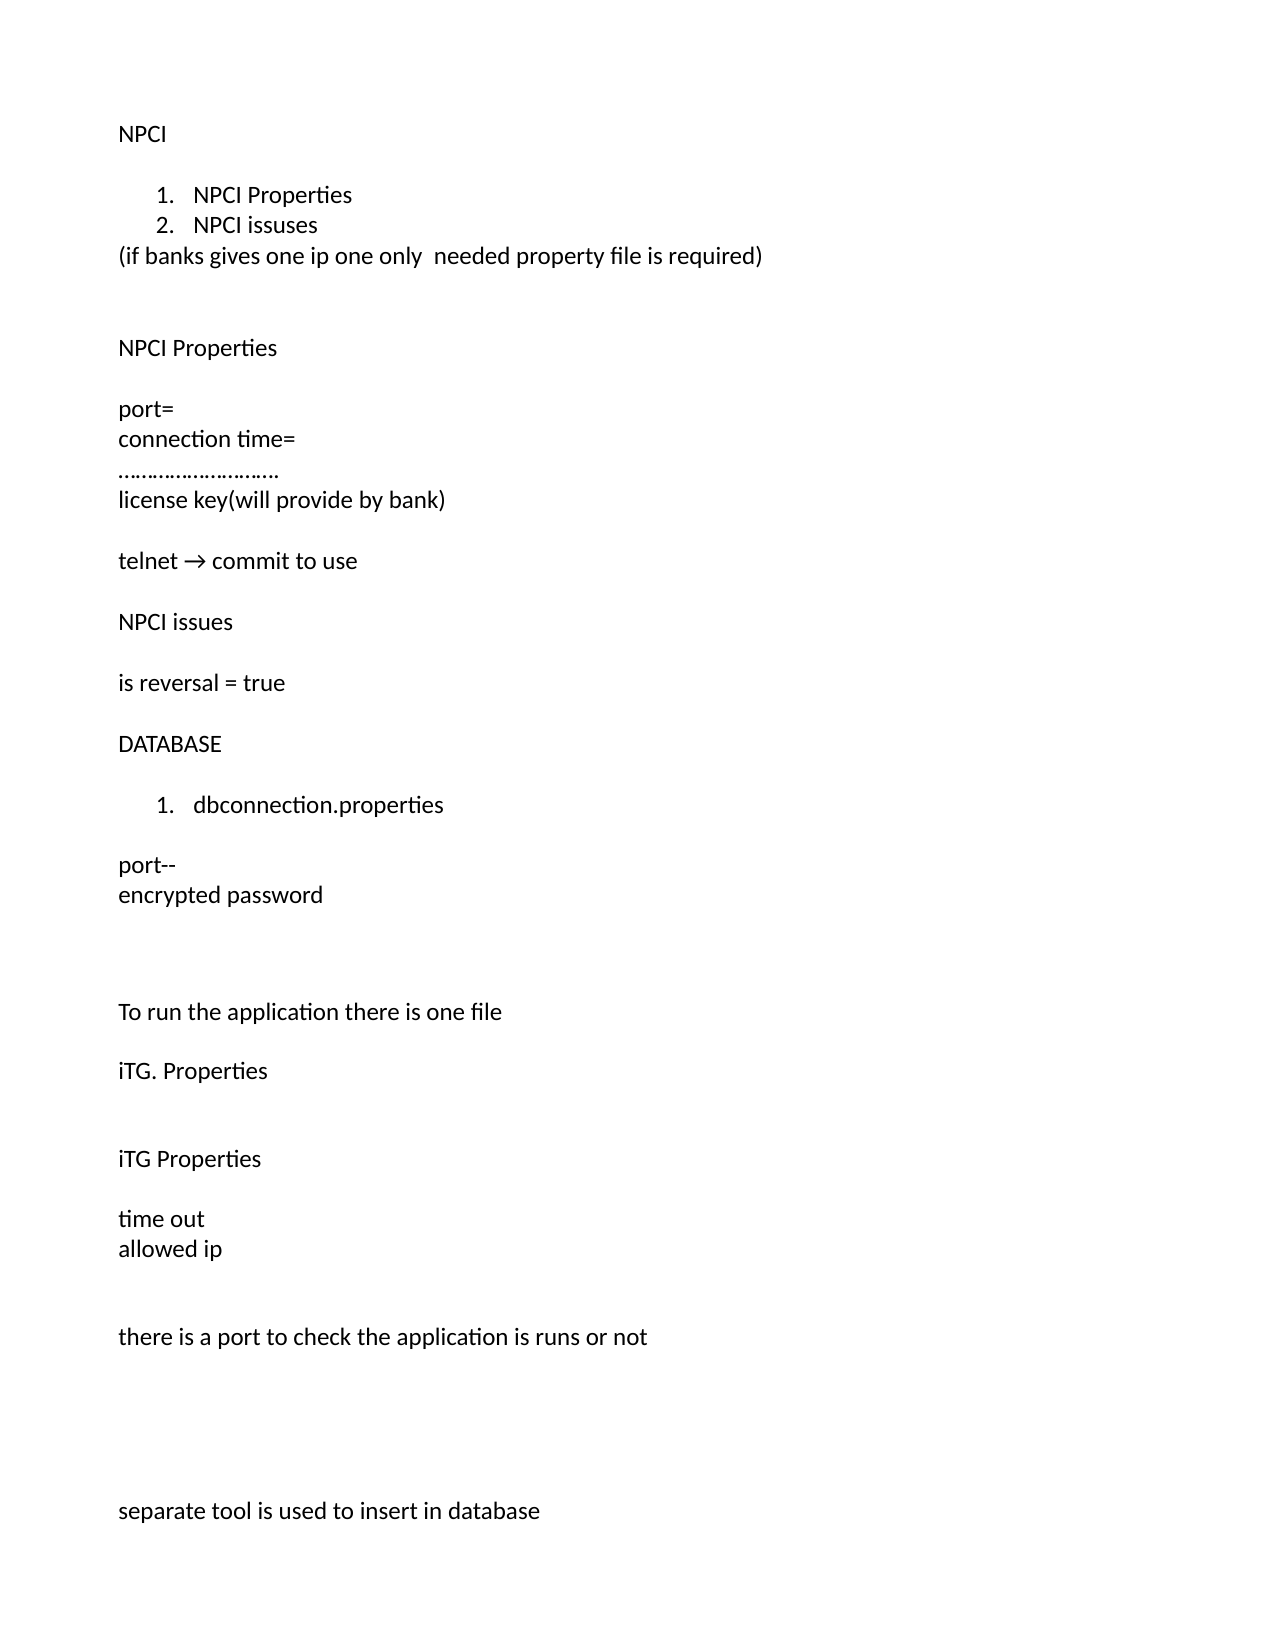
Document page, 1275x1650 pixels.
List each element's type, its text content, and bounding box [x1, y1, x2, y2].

text allowed ip [118, 1233, 1157, 1264]
text port-- [118, 849, 1157, 879]
text NPCI Properties [118, 332, 1157, 362]
text To run the application there is one file [118, 996, 1157, 1027]
text telnet → commit to use [118, 545, 1157, 576]
text ………………………. [118, 454, 1157, 484]
text NPCI issues [118, 606, 1157, 637]
text iTG. Properties [118, 1055, 1157, 1086]
text time out [118, 1203, 1157, 1233]
list NPCI Properties [156, 179, 1157, 210]
text iTG Properties [118, 1143, 1157, 1174]
text NPCI [118, 118, 1157, 149]
text separate tool is used to insert in database [118, 1496, 1157, 1526]
text connection time= [118, 423, 1157, 454]
text DATABASE [118, 728, 1157, 759]
list dbconnection.properties [156, 789, 1157, 820]
list NPCI issuses [156, 210, 1157, 240]
text port= [118, 393, 1157, 423]
text there is a port to check the application is runs or not [118, 1321, 1157, 1352]
text encrypted password [118, 879, 1157, 910]
text (if banks gives one ip one only needed property file is required) [118, 240, 1157, 271]
text license key(will provide by bank) [118, 484, 1157, 515]
text is reversal = true [118, 667, 1157, 698]
